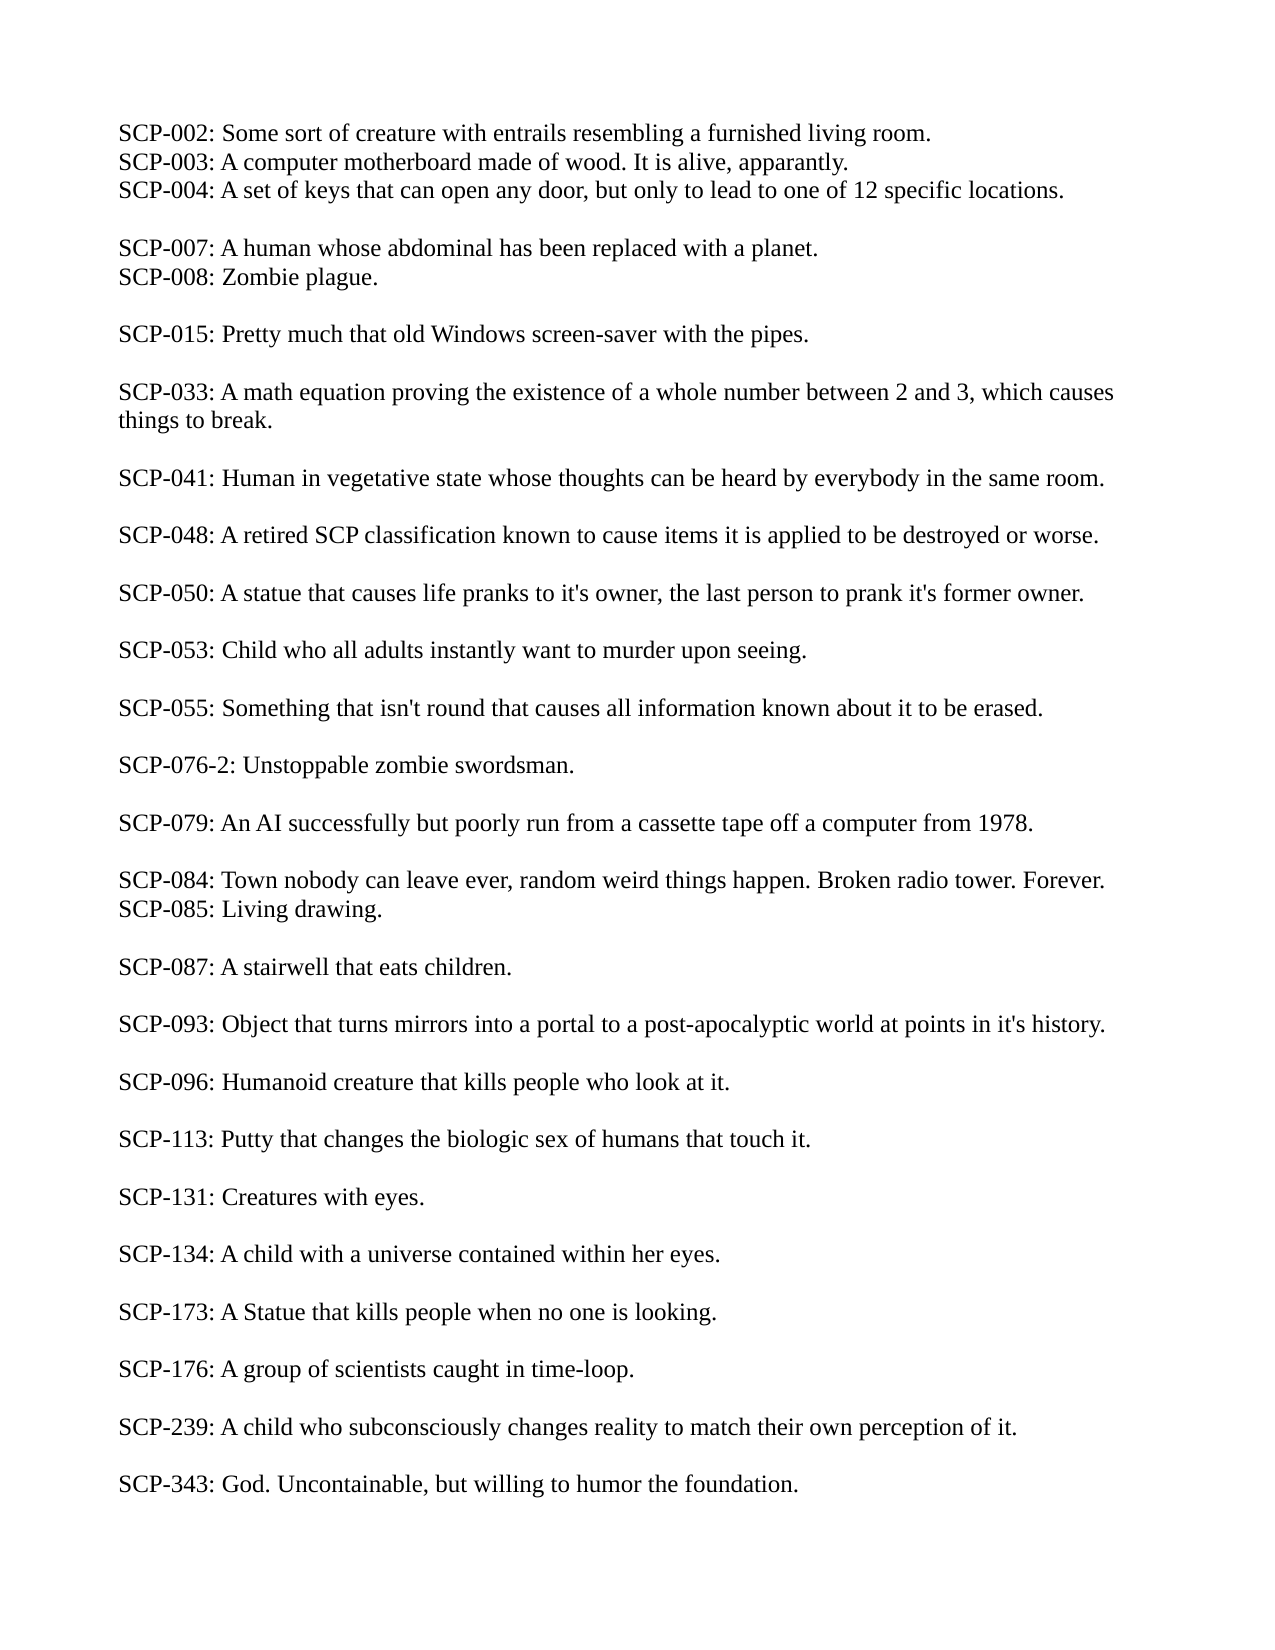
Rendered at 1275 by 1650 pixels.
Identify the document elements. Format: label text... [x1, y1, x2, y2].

text SCP-113: Putty that changes the biologic sex of humans that touch it. [118, 1124, 1157, 1153]
text SCP-033: A math equation proving the existence of a whole number between 2 and 3, which causes things to break. [118, 377, 1157, 434]
text SCP-015: Pretty much that old Windows screen-saver with the pipes. [118, 319, 1157, 348]
text SCP-087: A stairwell that eats children. [118, 952, 1157, 981]
text SCP-134: A child with a universe contained within her eyes. [118, 1239, 1157, 1268]
text SCP-008: Zombie plague. [118, 262, 1157, 291]
text SCP-079: An AI successfully but poorly run from a cassette tape off a computer from 1978. [118, 808, 1157, 837]
text SCP-041: Human in vegetative state whose thoughts can be heard by everybody in the same room. [118, 463, 1157, 492]
text SCP-076-2: Unstoppable zombie swordsman. [118, 751, 1157, 779]
text SCP-239: A child who subconsciously changes reality to match their own perception of it. [118, 1412, 1157, 1441]
text SCP-176: A group of scientists caught in time-loop. [118, 1354, 1157, 1383]
text SCP-055: Something that isn't round that causes all information known about it to be erased. [118, 693, 1157, 722]
text SCP-007: A human whose abdominal has been replaced with a planet. [118, 233, 1157, 262]
text SCP-096: Humanoid creature that kills people who look at it. [118, 1067, 1157, 1096]
text SCP-085: Living drawing. [118, 894, 1157, 923]
text SCP-343: God. Uncontainable, but willing to humor the foundation. [118, 1469, 1157, 1498]
text SCP-002: Some sort of creature with entrails resembling a furnished living room. [118, 118, 1157, 147]
text SCP-050: A statue that causes life pranks to it's owner, the last person to prank it's former owner. [118, 578, 1157, 607]
text SCP-173: A Statue that kills people when no one is looking. [118, 1297, 1157, 1326]
text SCP-131: Creatures with eyes. [118, 1182, 1157, 1211]
text SCP-084: Town nobody can leave ever, random weird things happen. Broken radio tower. Forever. [118, 866, 1157, 894]
text SCP-003: A computer motherboard made of wood. It is alive, apparantly. [118, 147, 1157, 176]
text SCP-093: Object that turns mirrors into a portal to a post-apocalyptic world at points in it's history. [118, 1009, 1157, 1038]
text SCP-048: A retired SCP classification known to cause items it is applied to be destroyed or worse. [118, 521, 1157, 549]
text SCP-004: A set of keys that can open any door, but only to lead to one of 12 specific locations. [118, 176, 1157, 204]
text SCP-053: Child who all adults instantly want to murder upon seeing. [118, 636, 1157, 664]
